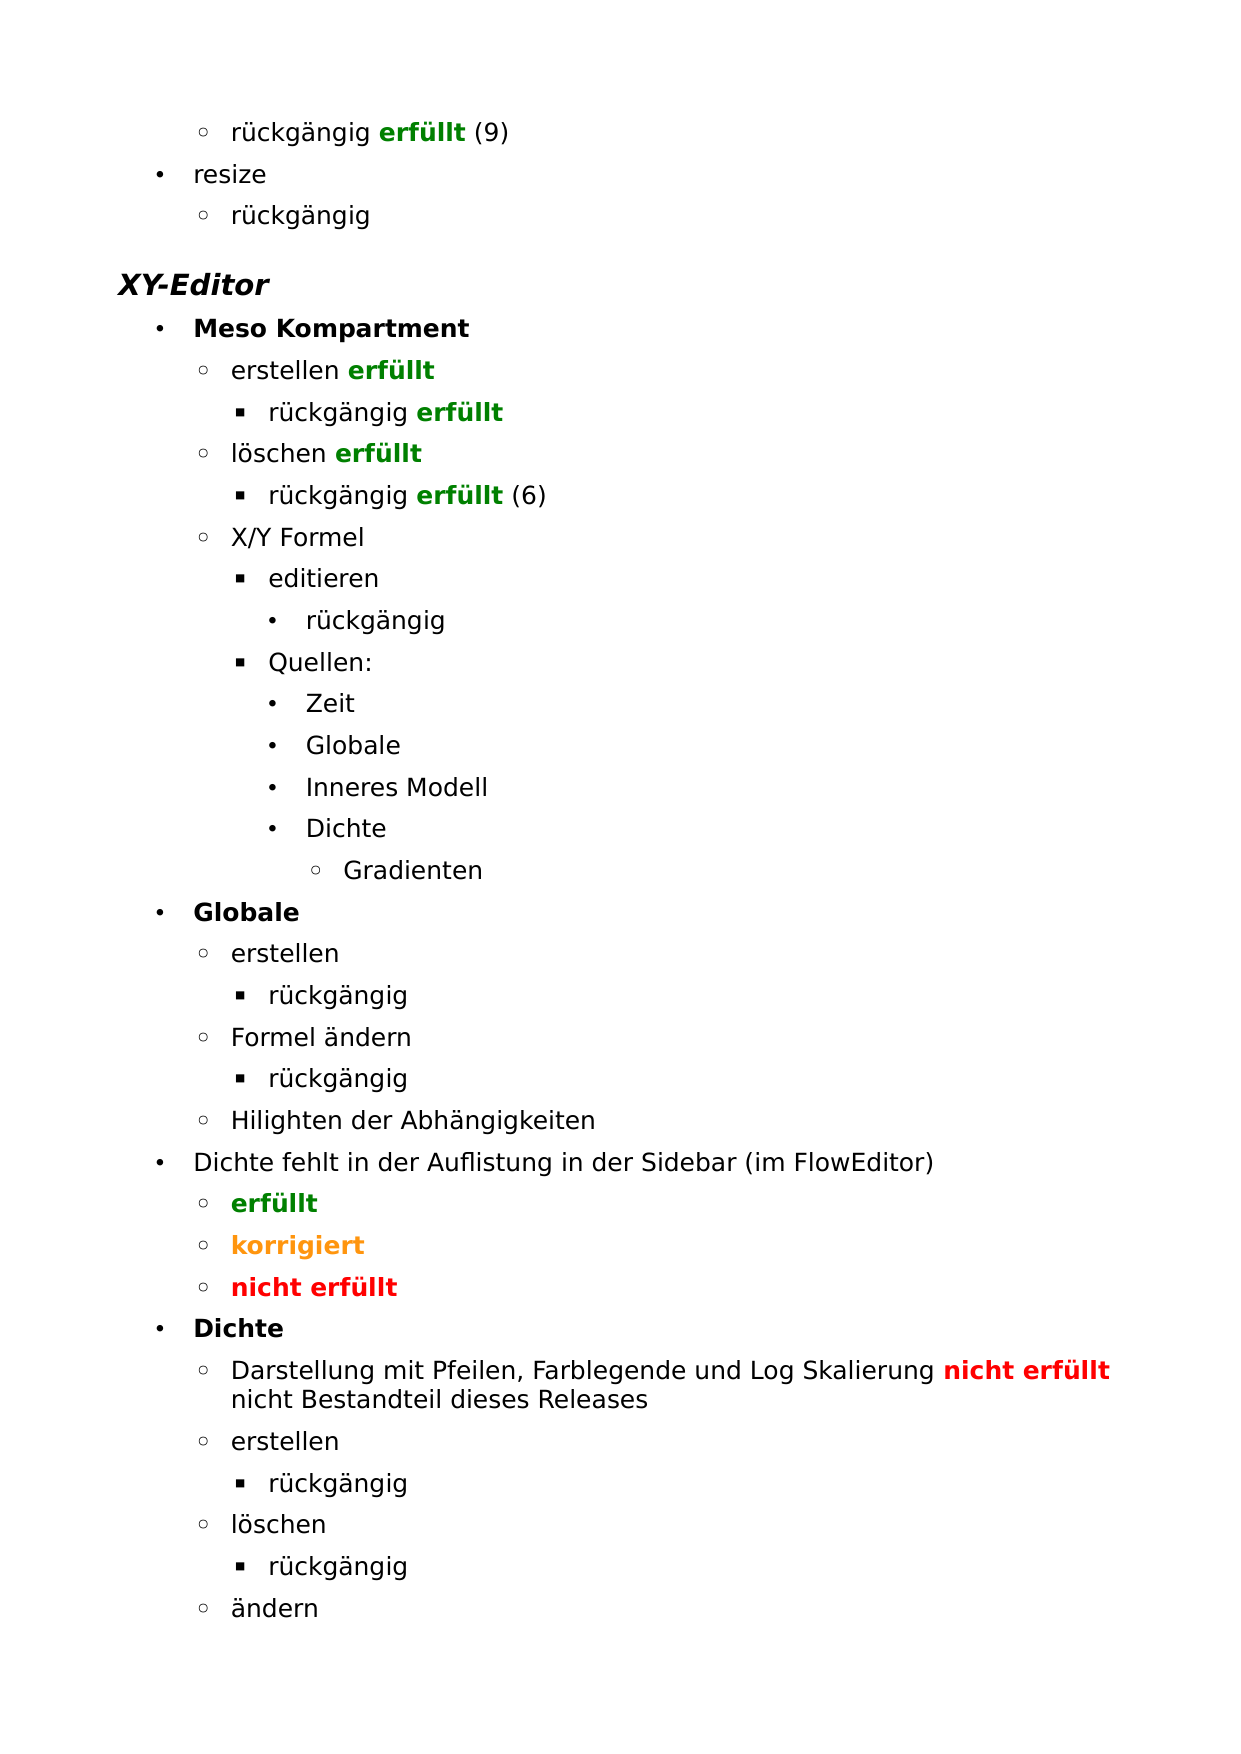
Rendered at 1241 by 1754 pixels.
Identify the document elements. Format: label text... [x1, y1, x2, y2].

list Formel ändern [193, 1023, 1122, 1052]
list Dichte fehlt in der Auflistung in der Sidebar (im FlowEditor) [156, 1148, 1122, 1177]
list rückgängig [193, 201, 1122, 231]
list erfüllt [193, 1189, 1122, 1219]
list Meso Kompartment [156, 314, 1122, 344]
list rückgängig erfüllt [231, 398, 1122, 427]
list ändern [193, 1594, 1122, 1623]
list rückgängig erfüllt (9) [193, 118, 1122, 147]
list rückgängig erfüllt (6) [231, 481, 1122, 510]
list Zeit [268, 689, 1122, 719]
list Globale [268, 731, 1122, 760]
list erstellen [193, 1427, 1122, 1456]
list löschen erfüllt [193, 439, 1122, 469]
list erstellen erfüllt [193, 356, 1122, 385]
list Dichte [156, 1314, 1122, 1344]
list resize [156, 160, 1122, 189]
list rückgängig [268, 606, 1122, 635]
list rückgängig [231, 1552, 1122, 1581]
list Inneres Modell [268, 773, 1122, 802]
list korrigiert [193, 1231, 1122, 1260]
list Dichte [268, 814, 1122, 844]
list X/Y Formel [193, 523, 1122, 552]
list Gradienten [306, 856, 1122, 885]
list erstellen [193, 939, 1122, 969]
list editieren [231, 564, 1122, 594]
subtitle XY-Editor [118, 268, 1122, 302]
list rückgängig [231, 1064, 1122, 1094]
list nicht erfüllt [193, 1273, 1122, 1302]
list Hilighten der Abhängigkeiten [193, 1106, 1122, 1135]
list rückgängig [231, 981, 1122, 1010]
list Globale [156, 898, 1122, 927]
list löschen [193, 1510, 1122, 1539]
list Quellen: [231, 648, 1122, 677]
list rückgängig [231, 1469, 1122, 1498]
list Darstellung mit Pfeilen, Farblegende und Log Skalierung nicht erfüllt nicht Bestandteil dieses Releases [193, 1356, 1122, 1414]
